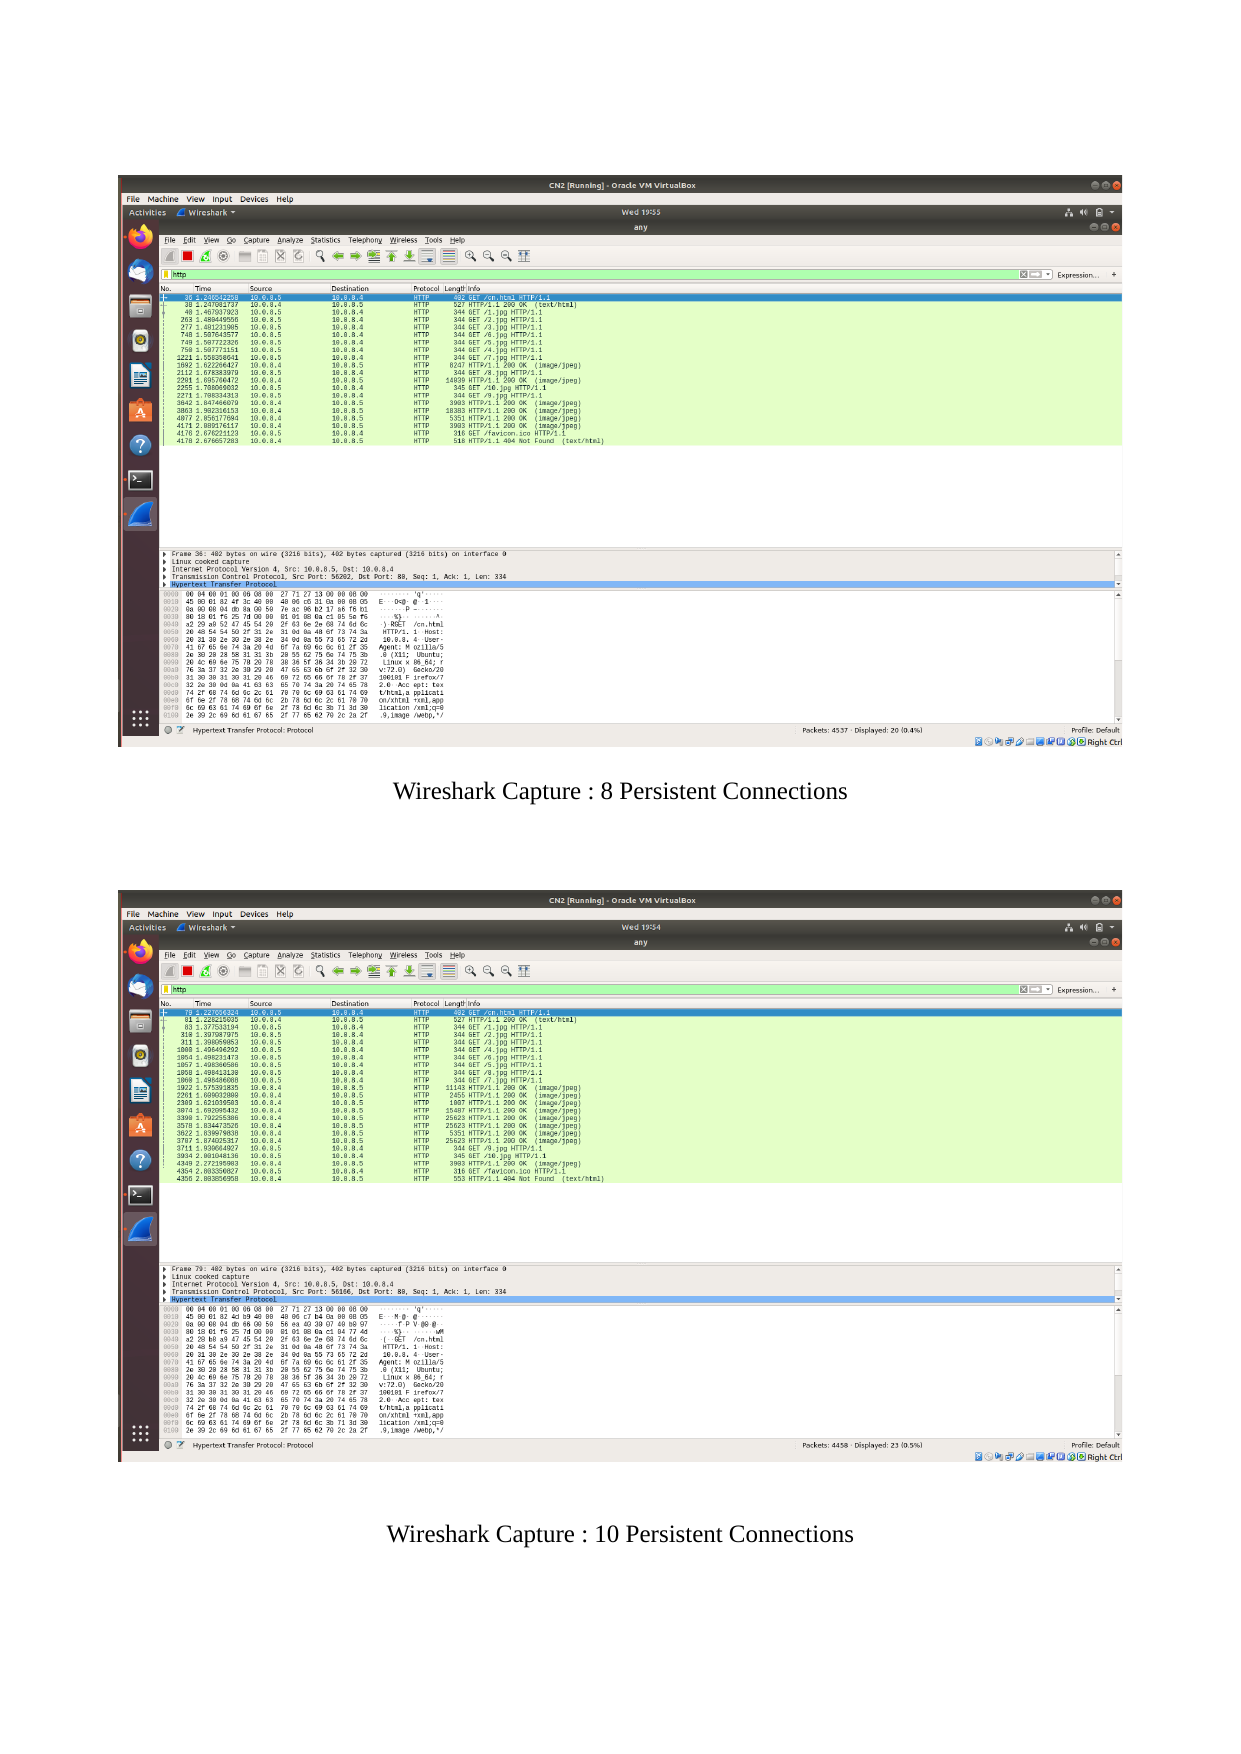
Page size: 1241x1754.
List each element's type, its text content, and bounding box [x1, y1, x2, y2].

text Wireshark Capture : 10 Persistent Connections [118, 1519, 1122, 1548]
text Wireshark Capture : 8 Persistent Connections [118, 776, 1122, 804]
picture [118, 890, 1123, 1462]
picture [118, 175, 1123, 747]
